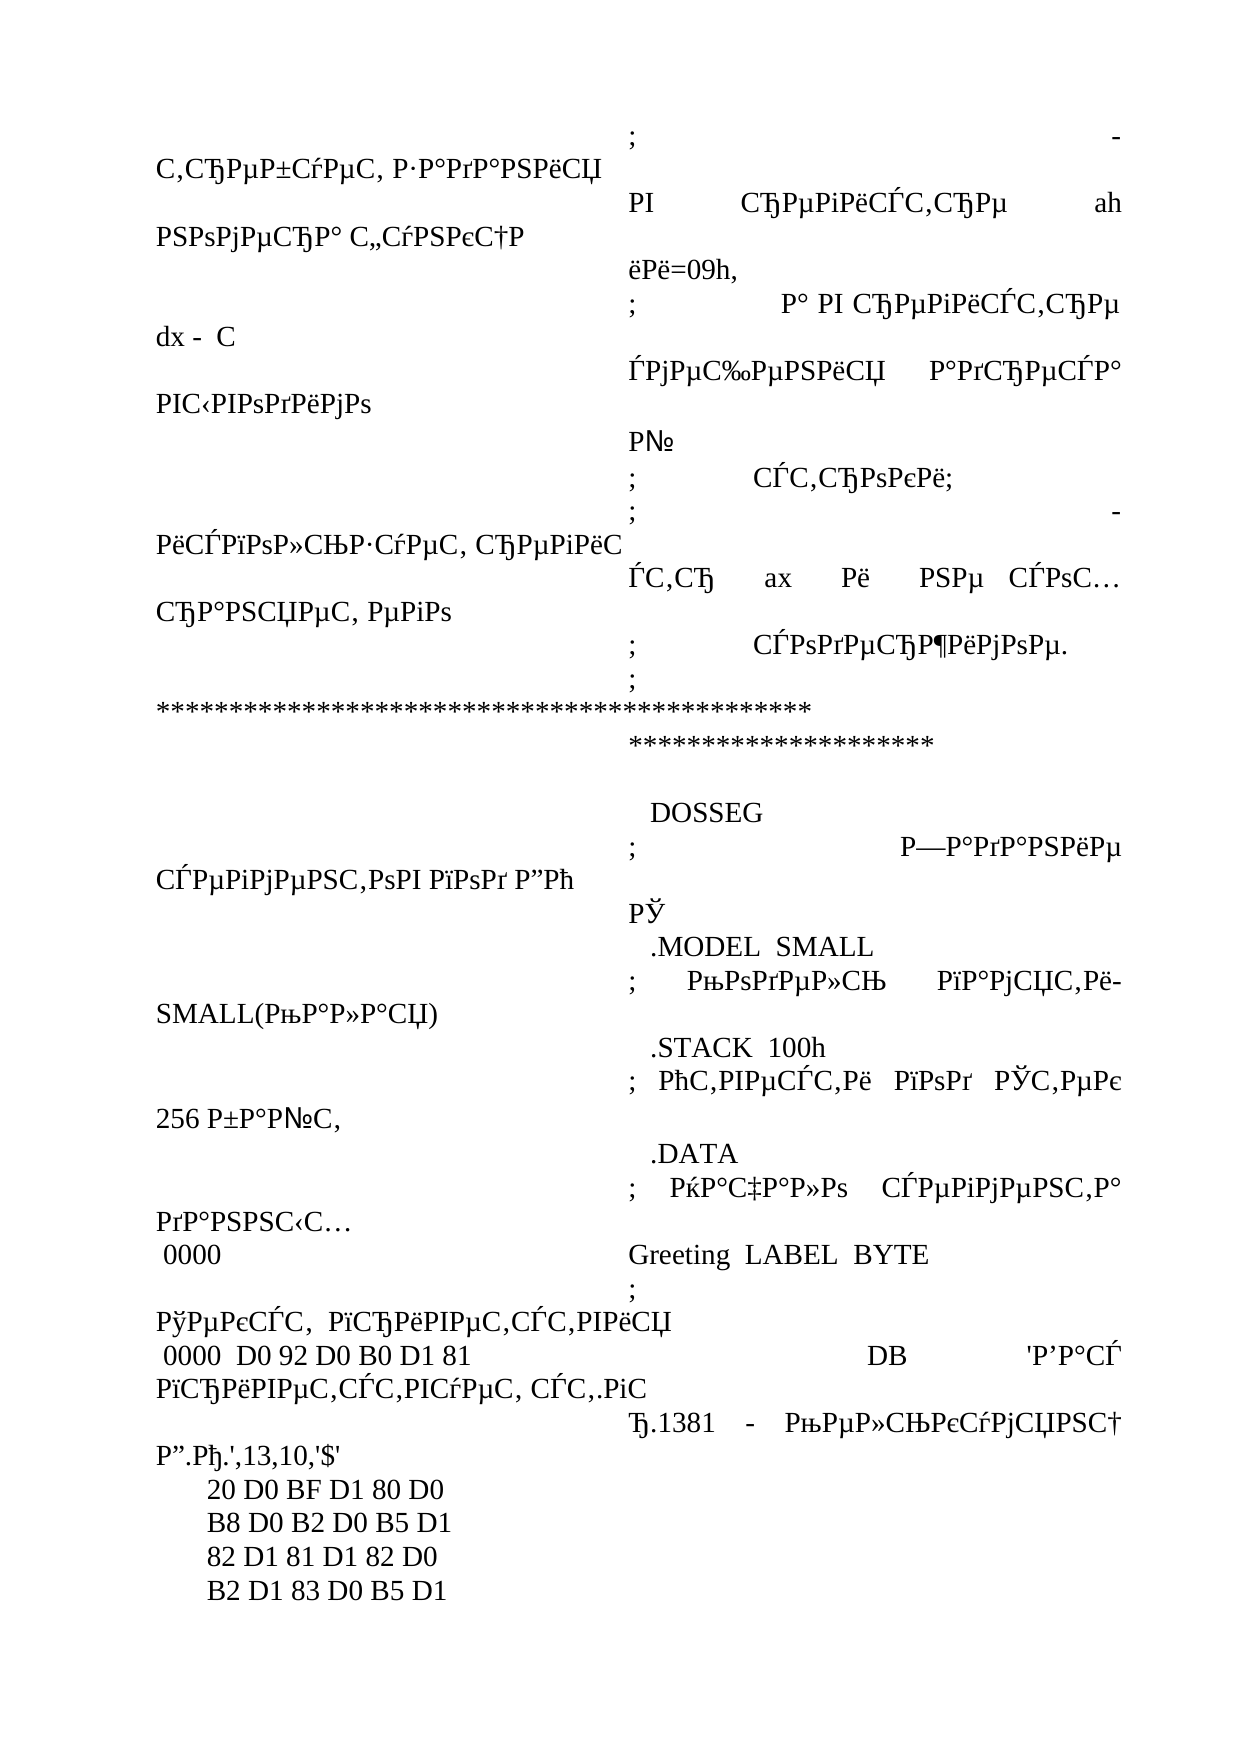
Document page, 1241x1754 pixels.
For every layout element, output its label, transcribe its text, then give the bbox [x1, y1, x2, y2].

text РЎ [156, 896, 1122, 929]
text Ђ.1381 - РњРµР»СЊРєСѓРјСЏРЅС† Р”.Рђ.',13,10,'$' [156, 1405, 1122, 1472]
text ; - РёСЃРїРѕР»СЊР·СѓРµС‚ СЂРµРіРёС [156, 493, 1122, 560]
text 20 D0 BF D1 80 D0 [156, 1472, 1122, 1506]
text ; СЃС‚СЂРѕРєРё; [156, 460, 1122, 493]
text ; РќР°С‡Р°Р»Рѕ СЃРµРіРјРµРЅС‚Р° РґР°РЅРЅС‹С… [156, 1170, 1122, 1237]
text .STACK 100h [156, 1030, 1122, 1063]
text 0000 D0 92 D0 B0 D1 81 DB 'Р’Р°СЃ РїСЂРёРІРµС‚СЃС‚РІСѓРµС‚ СЃС‚.РіС [156, 1338, 1122, 1405]
text ЃС‚СЂ ax Рё РЅРµ СЃРѕС…СЂР°РЅСЏРµС‚ РµРіРѕ [156, 560, 1122, 627]
text 82 D1 81 D1 82 D0 [156, 1539, 1122, 1573]
text ; - С‚СЂРµР±СѓРµС‚ Р·Р°РґР°РЅРёСЏ [156, 118, 1122, 185]
text ; СЃРѕРґРµСЂР¶РёРјРѕРµ. [156, 627, 1122, 661]
text .DATA [156, 1137, 1122, 1170]
text Р№ [156, 420, 1122, 460]
text ЃРјРµС‰РµРЅРёСЏ Р°РґСЂРµСЃР° РІС‹РІРѕРґРёРјРѕ [156, 353, 1122, 420]
text ; РћС‚РІРµСЃС‚Рё РїРѕРґ РЎС‚РµРє 256 Р±Р°Р№С‚ [156, 1063, 1122, 1137]
text .MODEL SMALL [156, 929, 1122, 963]
text ********************* [156, 728, 1122, 762]
text DOSSEG [156, 795, 1122, 829]
text B2 D1 83 D0 B5 D1 [156, 1573, 1122, 1606]
text ; ********************************************* [156, 661, 1122, 728]
text ; Р° РІ СЂРµРіРёСЃС‚СЂРµ dx - С [156, 286, 1122, 353]
text ёРё=09h, [156, 252, 1122, 286]
text ; РњРѕРґРµР»СЊ РїР°РјСЏС‚Рё-SMALL(РњР°Р»Р°СЏ) [156, 963, 1122, 1030]
text 0000 Greeting LABEL BYTE [156, 1237, 1122, 1271]
text B8 D0 B2 D0 B5 D1 [156, 1506, 1122, 1539]
text РІ СЂРµРіРёСЃС‚СЂРµ ah РЅРѕРјРµСЂР° С„СѓРЅРєС†Р [156, 185, 1122, 252]
text ; РўРµРєСЃС‚ РїСЂРёРІРµС‚СЃС‚РІРёСЏ [156, 1271, 1122, 1338]
text ; Р—Р°РґР°РЅРёРµ СЃРµРіРјРµРЅС‚РѕРІ РїРѕРґ Р”Рћ [156, 829, 1122, 896]
